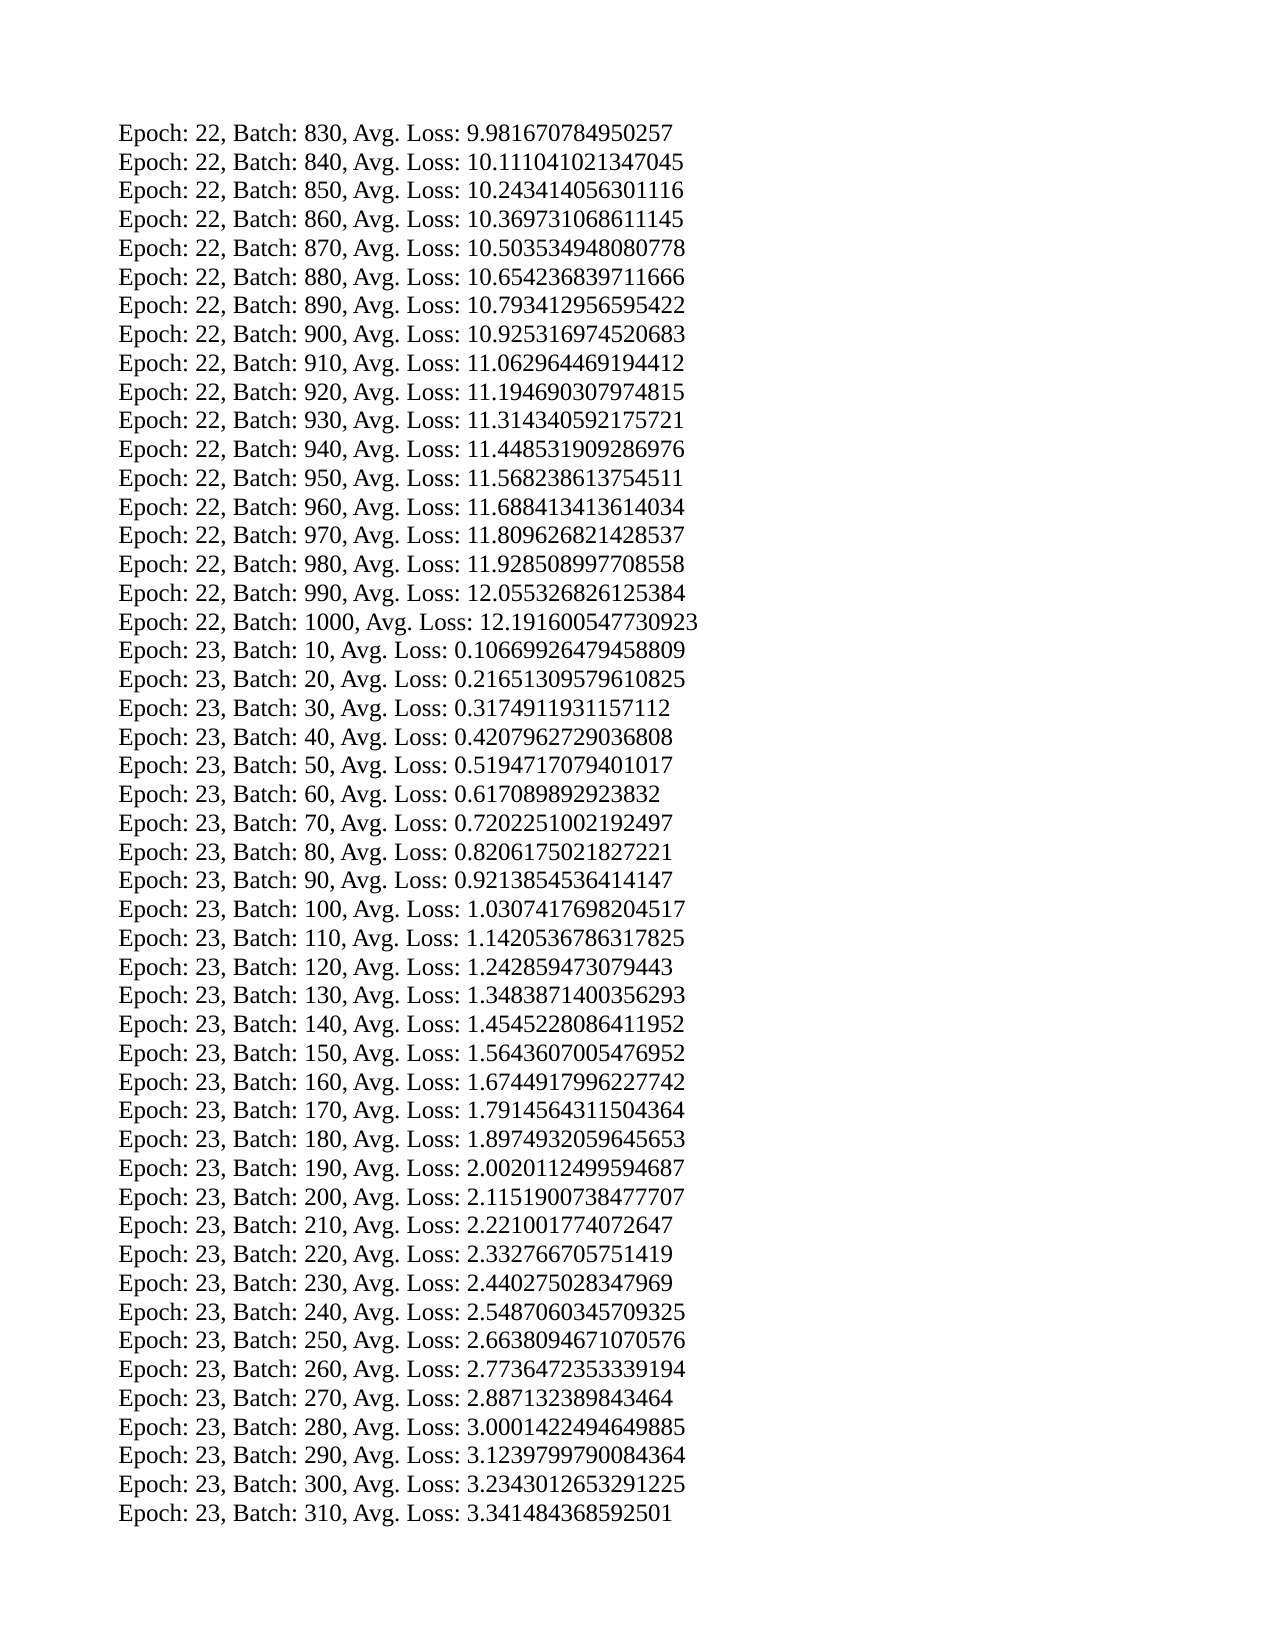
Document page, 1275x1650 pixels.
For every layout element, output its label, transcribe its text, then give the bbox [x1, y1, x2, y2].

text Epoch: 22, Batch: 980, Avg. Loss: 11.928508997708558 [118, 549, 1157, 578]
text Epoch: 23, Batch: 140, Avg. Loss: 1.4545228086411952 [118, 1009, 1157, 1038]
text Epoch: 23, Batch: 30, Avg. Loss: 0.3174911931157112 [118, 693, 1157, 722]
text Epoch: 23, Batch: 210, Avg. Loss: 2.221001774072647 [118, 1211, 1157, 1239]
text Epoch: 23, Batch: 120, Avg. Loss: 1.242859473079443 [118, 952, 1157, 981]
text Epoch: 23, Batch: 150, Avg. Loss: 1.5643607005476952 [118, 1038, 1157, 1067]
text Epoch: 23, Batch: 60, Avg. Loss: 0.617089892923832 [118, 779, 1157, 808]
text Epoch: 23, Batch: 240, Avg. Loss: 2.5487060345709325 [118, 1297, 1157, 1326]
text Epoch: 23, Batch: 70, Avg. Loss: 0.7202251002192497 [118, 808, 1157, 837]
text Epoch: 23, Batch: 80, Avg. Loss: 0.8206175021827221 [118, 837, 1157, 866]
text Epoch: 22, Batch: 830, Avg. Loss: 9.981670784950257 [118, 118, 1157, 147]
text Epoch: 22, Batch: 900, Avg. Loss: 10.925316974520683 [118, 319, 1157, 348]
text Epoch: 23, Batch: 310, Avg. Loss: 3.341484368592501 [118, 1498, 1157, 1527]
text Epoch: 22, Batch: 870, Avg. Loss: 10.503534948080778 [118, 233, 1157, 262]
text Epoch: 22, Batch: 930, Avg. Loss: 11.314340592175721 [118, 406, 1157, 434]
text Epoch: 23, Batch: 50, Avg. Loss: 0.5194717079401017 [118, 751, 1157, 779]
text Epoch: 23, Batch: 300, Avg. Loss: 3.2343012653291225 [118, 1469, 1157, 1498]
text Epoch: 22, Batch: 920, Avg. Loss: 11.194690307974815 [118, 377, 1157, 406]
text Epoch: 23, Batch: 160, Avg. Loss: 1.6744917996227742 [118, 1067, 1157, 1096]
text Epoch: 22, Batch: 950, Avg. Loss: 11.568238613754511 [118, 463, 1157, 492]
text Epoch: 23, Batch: 90, Avg. Loss: 0.9213854536414147 [118, 866, 1157, 894]
text Epoch: 22, Batch: 850, Avg. Loss: 10.243414056301116 [118, 176, 1157, 204]
text Epoch: 22, Batch: 910, Avg. Loss: 11.062964469194412 [118, 348, 1157, 377]
text Epoch: 23, Batch: 270, Avg. Loss: 2.887132389843464 [118, 1383, 1157, 1412]
text Epoch: 22, Batch: 990, Avg. Loss: 12.055326826125384 [118, 578, 1157, 607]
text Epoch: 22, Batch: 970, Avg. Loss: 11.809626821428537 [118, 521, 1157, 549]
text Epoch: 23, Batch: 110, Avg. Loss: 1.1420536786317825 [118, 923, 1157, 952]
text Epoch: 23, Batch: 100, Avg. Loss: 1.0307417698204517 [118, 894, 1157, 923]
text Epoch: 23, Batch: 40, Avg. Loss: 0.4207962729036808 [118, 722, 1157, 751]
text Epoch: 23, Batch: 260, Avg. Loss: 2.7736472353339194 [118, 1354, 1157, 1383]
text Epoch: 23, Batch: 170, Avg. Loss: 1.7914564311504364 [118, 1096, 1157, 1124]
text Epoch: 23, Batch: 20, Avg. Loss: 0.21651309579610825 [118, 664, 1157, 693]
text Epoch: 23, Batch: 130, Avg. Loss: 1.3483871400356293 [118, 981, 1157, 1009]
text Epoch: 22, Batch: 960, Avg. Loss: 11.688413413614034 [118, 492, 1157, 521]
text Epoch: 22, Batch: 860, Avg. Loss: 10.369731068611145 [118, 204, 1157, 233]
text Epoch: 22, Batch: 840, Avg. Loss: 10.111041021347045 [118, 147, 1157, 176]
text Epoch: 23, Batch: 200, Avg. Loss: 2.1151900738477707 [118, 1182, 1157, 1211]
text Epoch: 23, Batch: 230, Avg. Loss: 2.440275028347969 [118, 1268, 1157, 1297]
text Epoch: 23, Batch: 290, Avg. Loss: 3.1239799790084364 [118, 1441, 1157, 1469]
text Epoch: 22, Batch: 890, Avg. Loss: 10.793412956595422 [118, 291, 1157, 319]
text Epoch: 23, Batch: 280, Avg. Loss: 3.0001422494649885 [118, 1412, 1157, 1441]
text Epoch: 23, Batch: 220, Avg. Loss: 2.332766705751419 [118, 1239, 1157, 1268]
text Epoch: 23, Batch: 190, Avg. Loss: 2.0020112499594687 [118, 1153, 1157, 1182]
text Epoch: 23, Batch: 180, Avg. Loss: 1.8974932059645653 [118, 1124, 1157, 1153]
text Epoch: 22, Batch: 1000, Avg. Loss: 12.191600547730923 [118, 607, 1157, 636]
text Epoch: 23, Batch: 10, Avg. Loss: 0.10669926479458809 [118, 636, 1157, 664]
text Epoch: 22, Batch: 940, Avg. Loss: 11.448531909286976 [118, 434, 1157, 463]
text Epoch: 22, Batch: 880, Avg. Loss: 10.654236839711666 [118, 262, 1157, 291]
text Epoch: 23, Batch: 250, Avg. Loss: 2.6638094671070576 [118, 1326, 1157, 1354]
